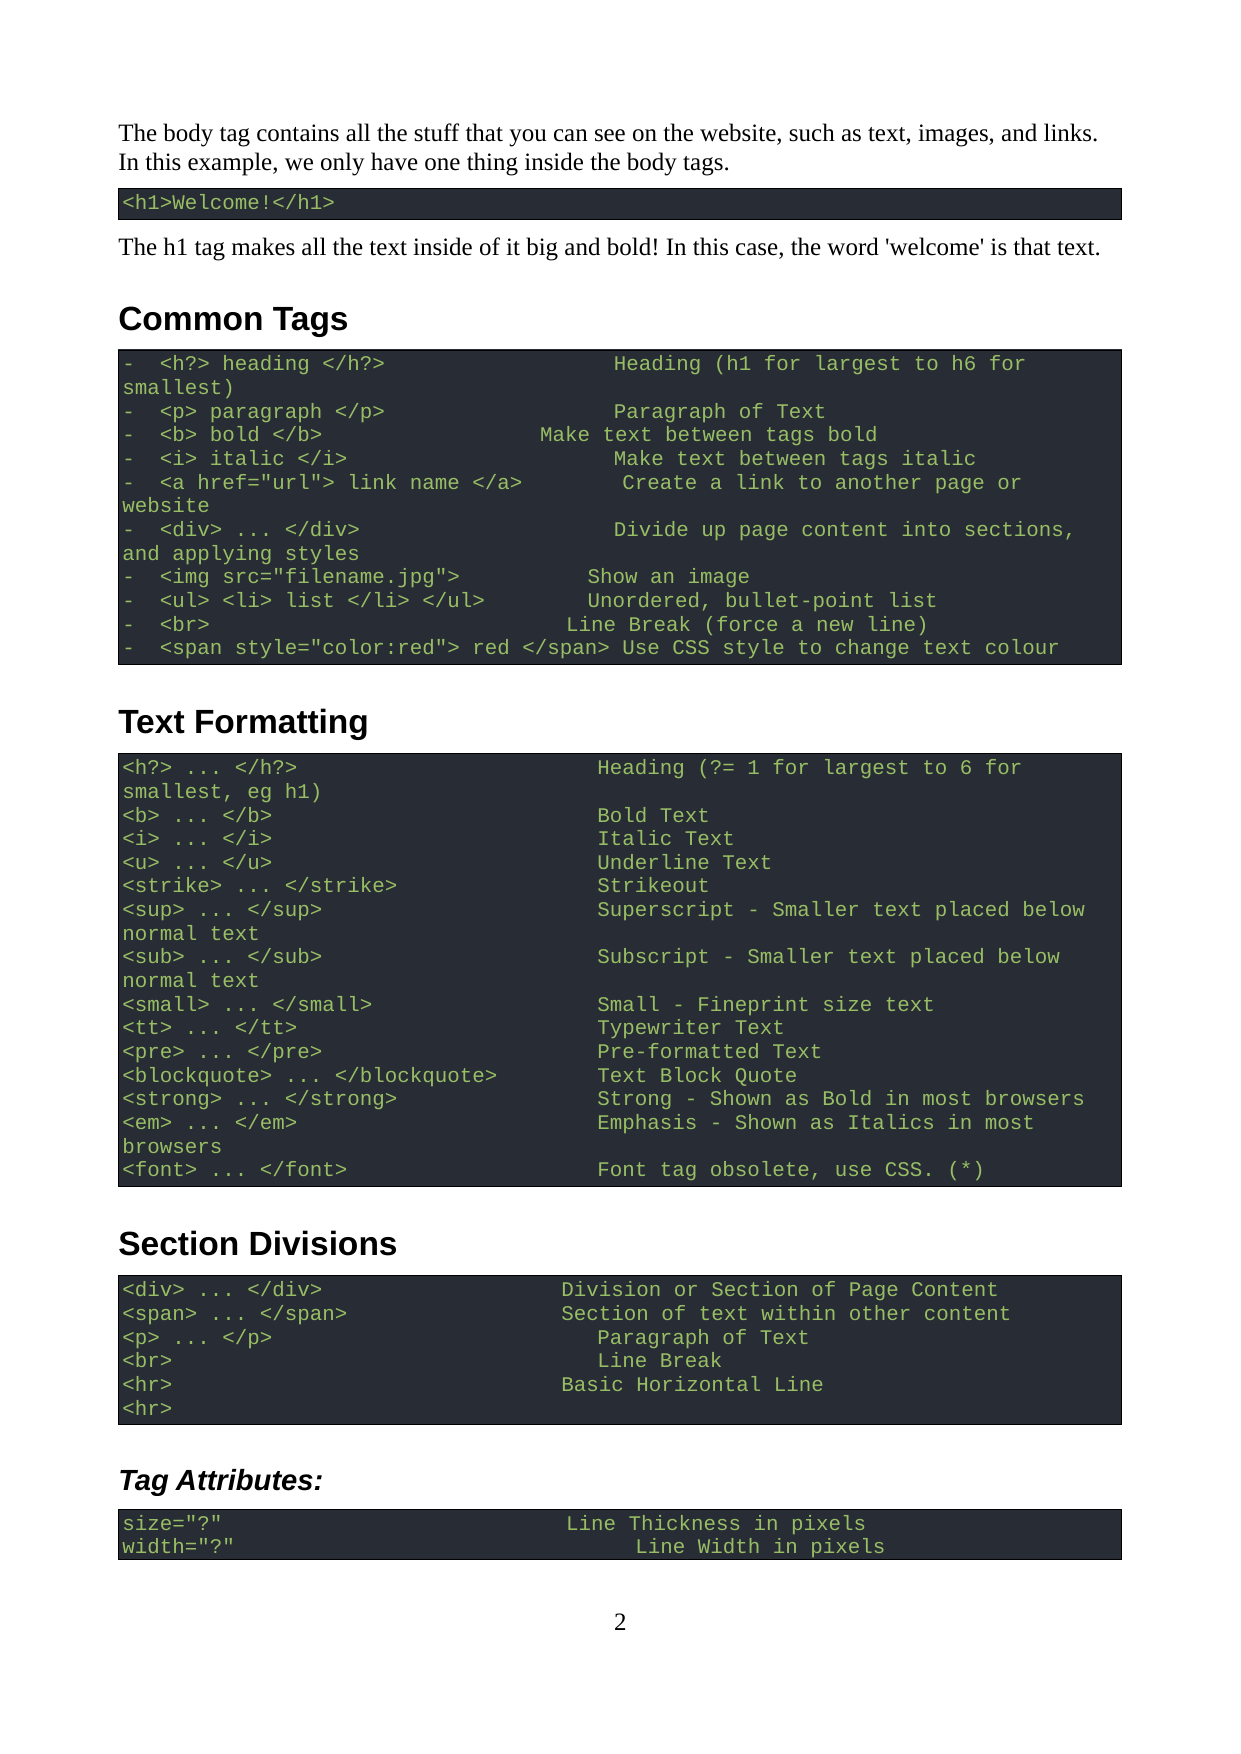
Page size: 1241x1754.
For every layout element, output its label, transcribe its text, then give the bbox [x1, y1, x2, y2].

text <tt> ... </tt> Typewriter Text [119, 1013, 1121, 1037]
text - <div> ... </div> Divide up page content into sections, and applying styles [119, 515, 1121, 562]
subtitle Common Tags [118, 298, 1122, 337]
text - <i> italic </i> Make text between tags italic [119, 444, 1121, 468]
text <sub> ... </sub> Subscript - Smaller text placed below normal text [119, 942, 1121, 990]
text - <h?> heading </h?> Heading (h1 for largest to h6 for smallest) [119, 351, 1121, 397]
subtitle Text Formatting [118, 702, 1122, 741]
text <i> ... </i> Italic Text [119, 824, 1121, 848]
text <font> ... </font> Font tag obsolete, use CSS. (*) [119, 1155, 1121, 1186]
text <p> ... </p> Paragraph of Text [119, 1323, 1121, 1346]
subtitle Section Divisions [118, 1224, 1122, 1263]
text - <a href="url"> link name </a> Create a link to another page or website [119, 468, 1121, 515]
text <small> ... </small> Small - Fineprint size text [119, 990, 1121, 1013]
text The h1 tag makes all the text inside of it big and bold! In this case, the word 'welcome' is that text. [118, 232, 1122, 261]
text <h?> ... </h?> Heading (?= 1 for largest to 6 for smallest, eg h1) [119, 754, 1121, 801]
text <u> ... </u> Underline Text [119, 848, 1121, 872]
text - <b> bold </b> Make text between tags bold [119, 420, 1121, 444]
text <b> ... </b> Bold Text [119, 801, 1121, 824]
text <br> Line Break [119, 1346, 1121, 1370]
text <em> ... </em> Emphasis - Shown as Italics in most browsers [119, 1108, 1121, 1155]
text - <ul> <li> list </li> </ul> Unordered, bullet-point list [119, 586, 1121, 609]
text <div> ... </div> Division or Section of Page Content [119, 1276, 1121, 1299]
text width="?" Line Width in pixels [119, 1532, 1121, 1559]
text <hr> Basic Horizontal Line [119, 1370, 1121, 1394]
text <pre> ... </pre> Pre-formatted Text [119, 1037, 1121, 1061]
text size="?" Line Thickness in pixels [119, 1510, 1121, 1532]
text <blockquote> ... </blockquote> Text Block Quote [119, 1061, 1121, 1084]
text <strike> ... </strike> Strikeout [119, 872, 1121, 895]
text - <img src="filename.jpg"> Show an image [119, 562, 1121, 586]
text - <p> paragraph </p> Paragraph of Text [119, 397, 1121, 420]
text - <br> Line Break (force a new line) [119, 609, 1121, 633]
text <h1>Welcome!</h1> [119, 189, 1121, 219]
text <span> ... </span> Section of text within other content [119, 1299, 1121, 1323]
text <strong> ... </strong> Strong - Shown as Bold in most browsers [119, 1084, 1121, 1108]
text The body tag contains all the stuff that you can see on the website, such as text, images, and links. In this example, we only have one thing inside the body tags. [118, 118, 1122, 176]
text <sup> ... </sup> Superscript - Smaller text placed below normal text [119, 895, 1121, 942]
text <hr> [119, 1394, 1121, 1424]
text - <span style="color:red"> red </span> Use CSS style to change text colour [119, 633, 1121, 664]
subtitle Tag Attributes: [118, 1463, 1122, 1496]
